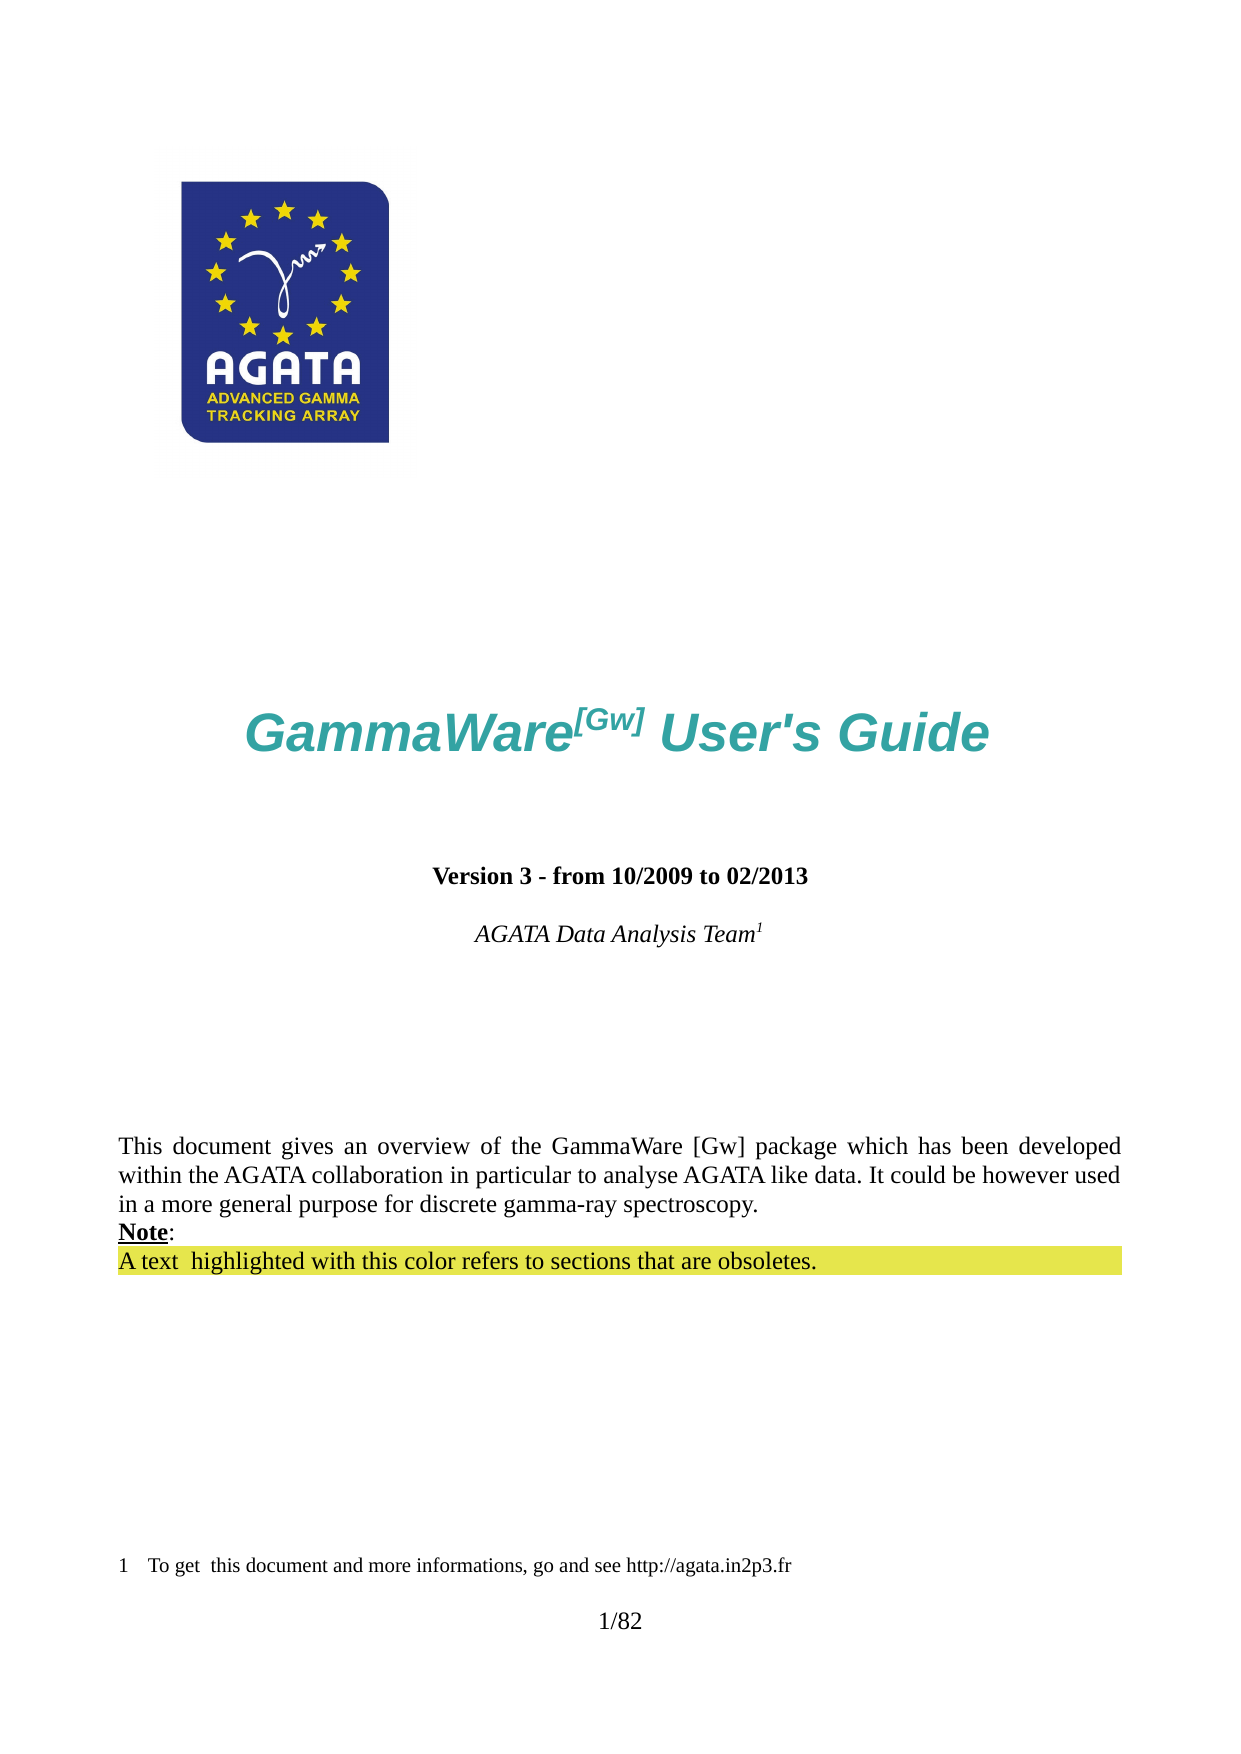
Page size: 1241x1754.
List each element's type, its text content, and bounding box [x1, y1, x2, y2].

subtitle GammaWare[Gw] User's Guide [118, 700, 1122, 763]
text Version 3 - from 10/2009 to 02/2013 [118, 861, 1122, 890]
text A text highlighted with this color refers to sections that are obsoletes. [118, 1246, 1122, 1275]
text Note: [118, 1217, 1122, 1246]
text To get this document and more informations, go and see http://agata.in2p3.fr [118, 1553, 1122, 1577]
table_header [118, 147, 453, 507]
table_header [788, 147, 1122, 507]
text This document gives an overview of the GammaWare [Gw] package which has been developed within the AGATA collaboration in particular to analyse AGATA like data. It could be however used in a more general purpose for discrete gamma-ray spectroscopy. [118, 1131, 1122, 1217]
picture [153, 146, 417, 478]
table_header [453, 147, 787, 507]
text AGATA Data Analysis Team [118, 919, 1122, 948]
